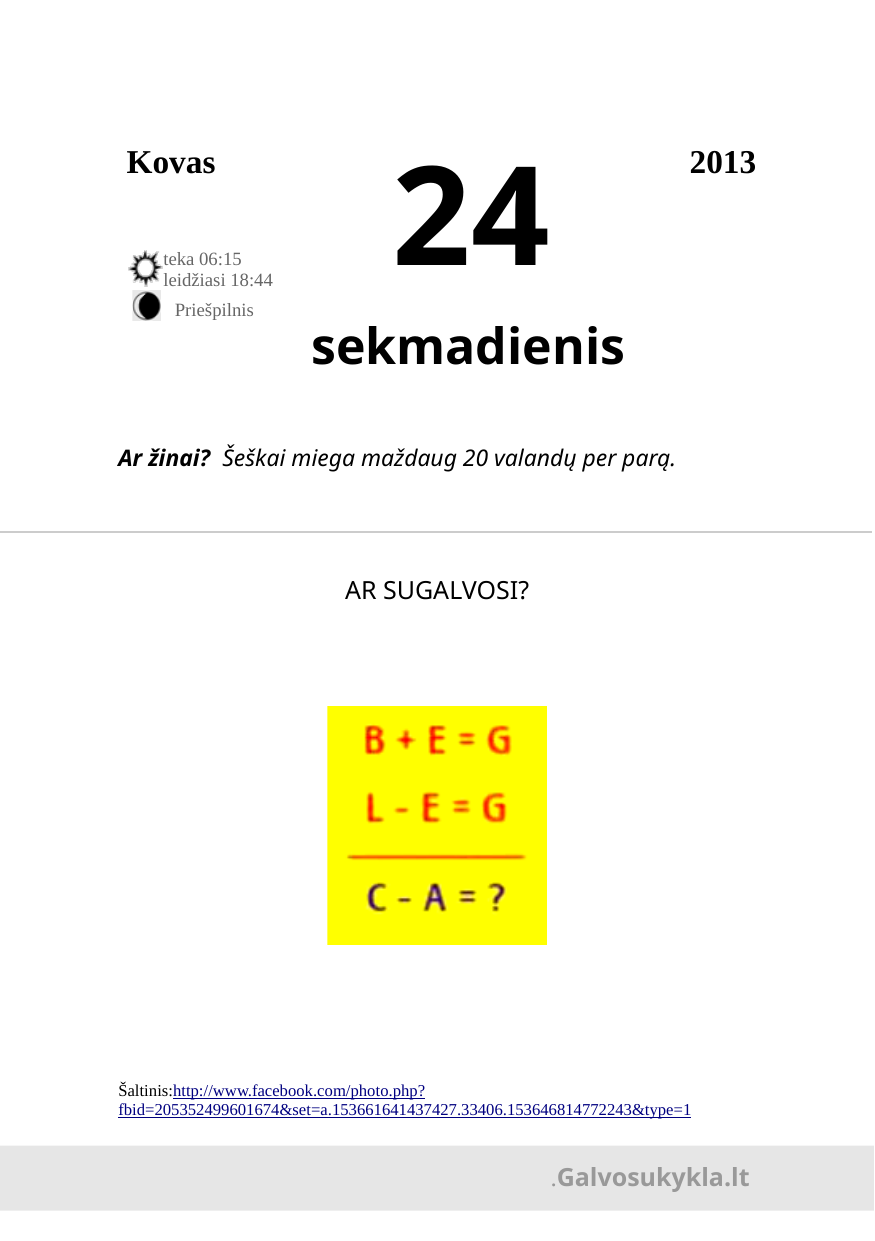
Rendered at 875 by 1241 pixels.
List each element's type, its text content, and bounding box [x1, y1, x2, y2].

table_header 24 sekmadienis [299, 118, 638, 379]
table_header Priešpilnis [118, 288, 298, 379]
table_header 2013 [638, 118, 756, 379]
text Šaltinis:http://www.facebook.com/photo.php?fbid=205352499601674&set=a.153661641437427.33406.153646814772243&type=1 [118, 1081, 756, 1119]
text AR SUGALVOSI? [118, 573, 756, 607]
text Ar žinai? Šeškai miega maždaug 20 valandų per parą. [118, 442, 756, 473]
table_header Kovas teka 06:15 leidžiasi 18:44 [118, 118, 298, 287]
